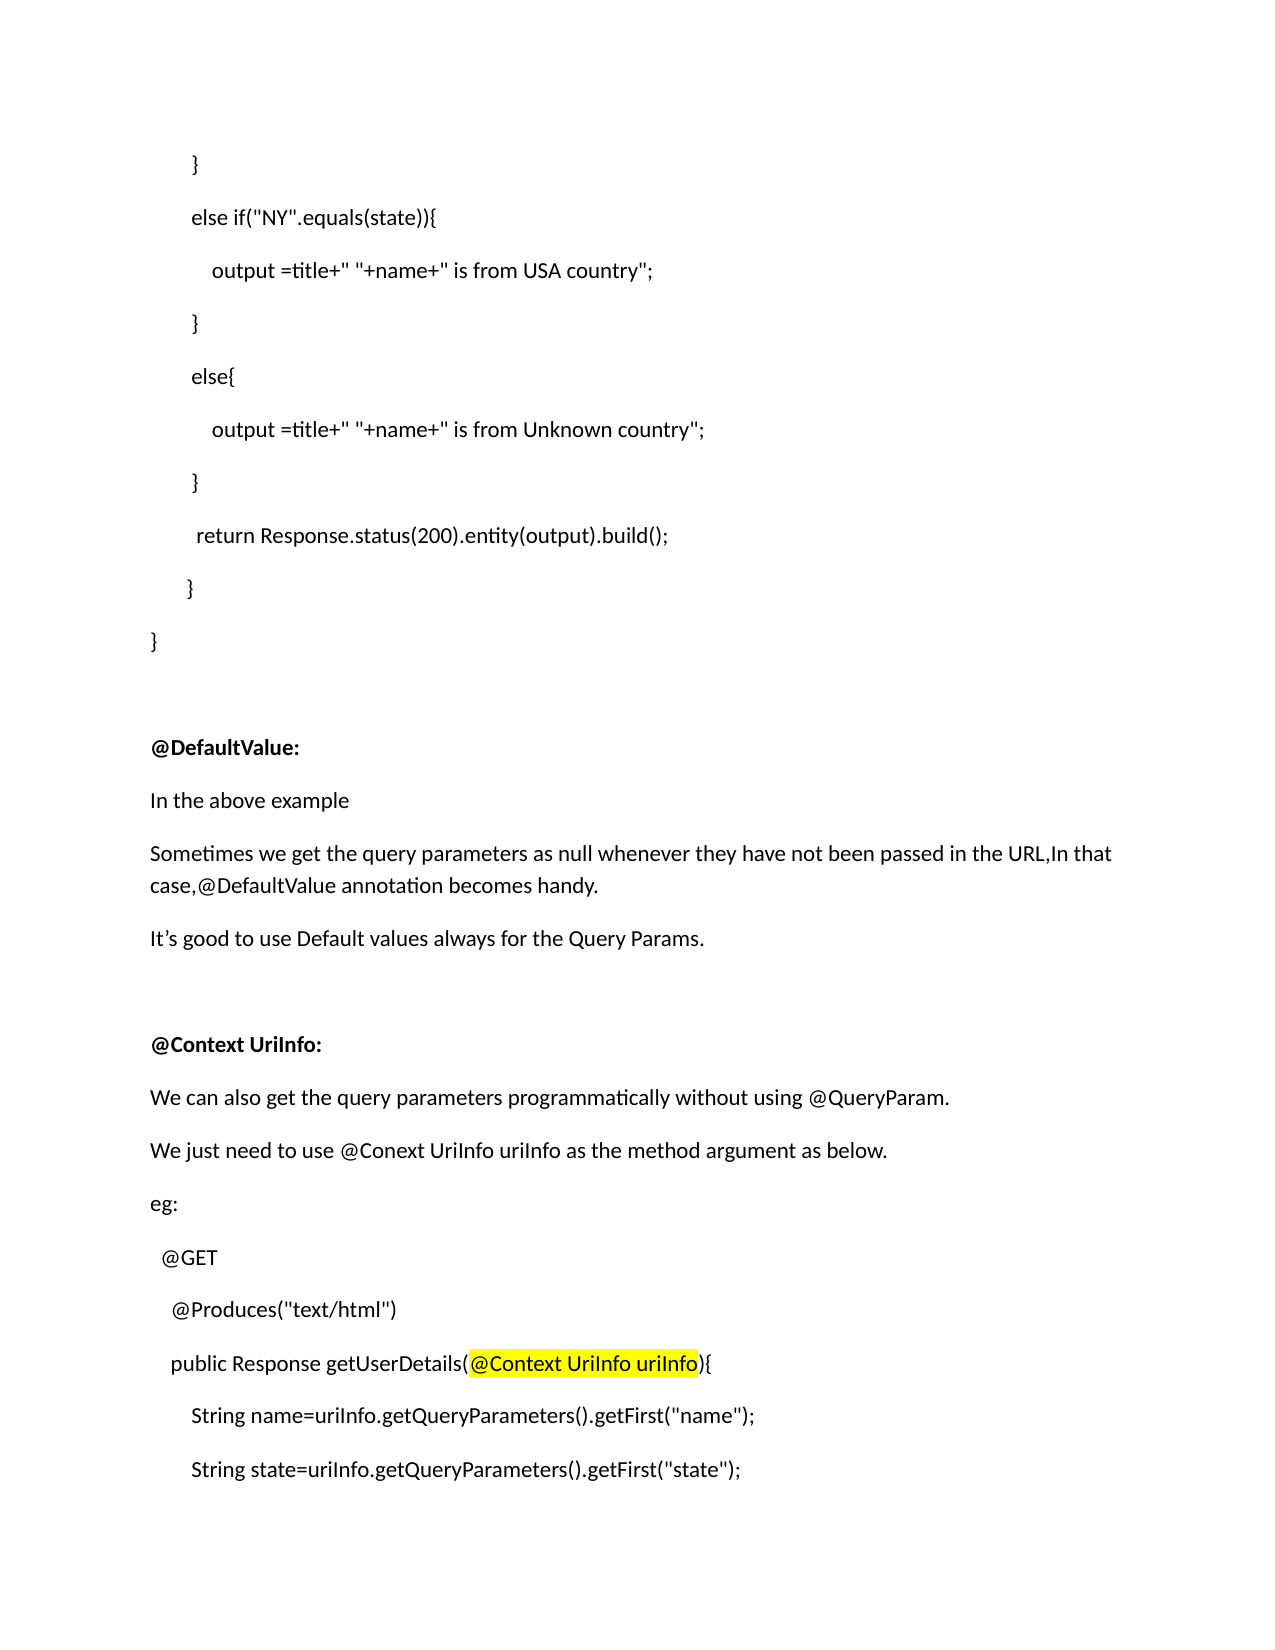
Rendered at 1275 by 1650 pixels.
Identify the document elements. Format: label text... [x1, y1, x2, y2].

text @DefaultValue: [150, 733, 1125, 761]
text } [150, 574, 1125, 602]
text } [150, 309, 1125, 337]
text We can also get the query parameters programmatically without using @QueryParam. [150, 1083, 1125, 1112]
text @Context UriInfo: [150, 1031, 1125, 1058]
text @Produces("text/html") [150, 1296, 1125, 1324]
text output =title+" "+name+" is from USA country"; [150, 256, 1125, 284]
text } [150, 627, 1125, 655]
text eg: [150, 1189, 1125, 1218]
text output =title+" "+name+" is from Unknown country"; [150, 415, 1125, 443]
text else if("NY".equals(state)){ [150, 203, 1125, 231]
text return Response.status(200).entity(output).build(); [150, 521, 1125, 549]
text String state=uriInfo.getQueryParameters().getFirst("state"); [150, 1455, 1125, 1483]
text It’s good to use Default values always for the Query Params. [150, 924, 1125, 952]
text else{ [150, 362, 1125, 390]
text @GET [150, 1243, 1125, 1271]
text Sometimes we get the query parameters as null whenever they have not been passed in the URL,In that case,@DefaultValue annotation becomes handy. [150, 839, 1125, 899]
text } [150, 150, 1125, 178]
text String name=uriInfo.getQueryParameters().getFirst("name"); [150, 1402, 1125, 1430]
text } [150, 468, 1125, 496]
text In the above example [150, 786, 1125, 814]
text We just need to use @Conext UriInfo uriInfo as the method argument as below. [150, 1137, 1125, 1164]
text public Response getUserDetails(@Context UriInfo uriInfo){ [150, 1349, 1125, 1377]
